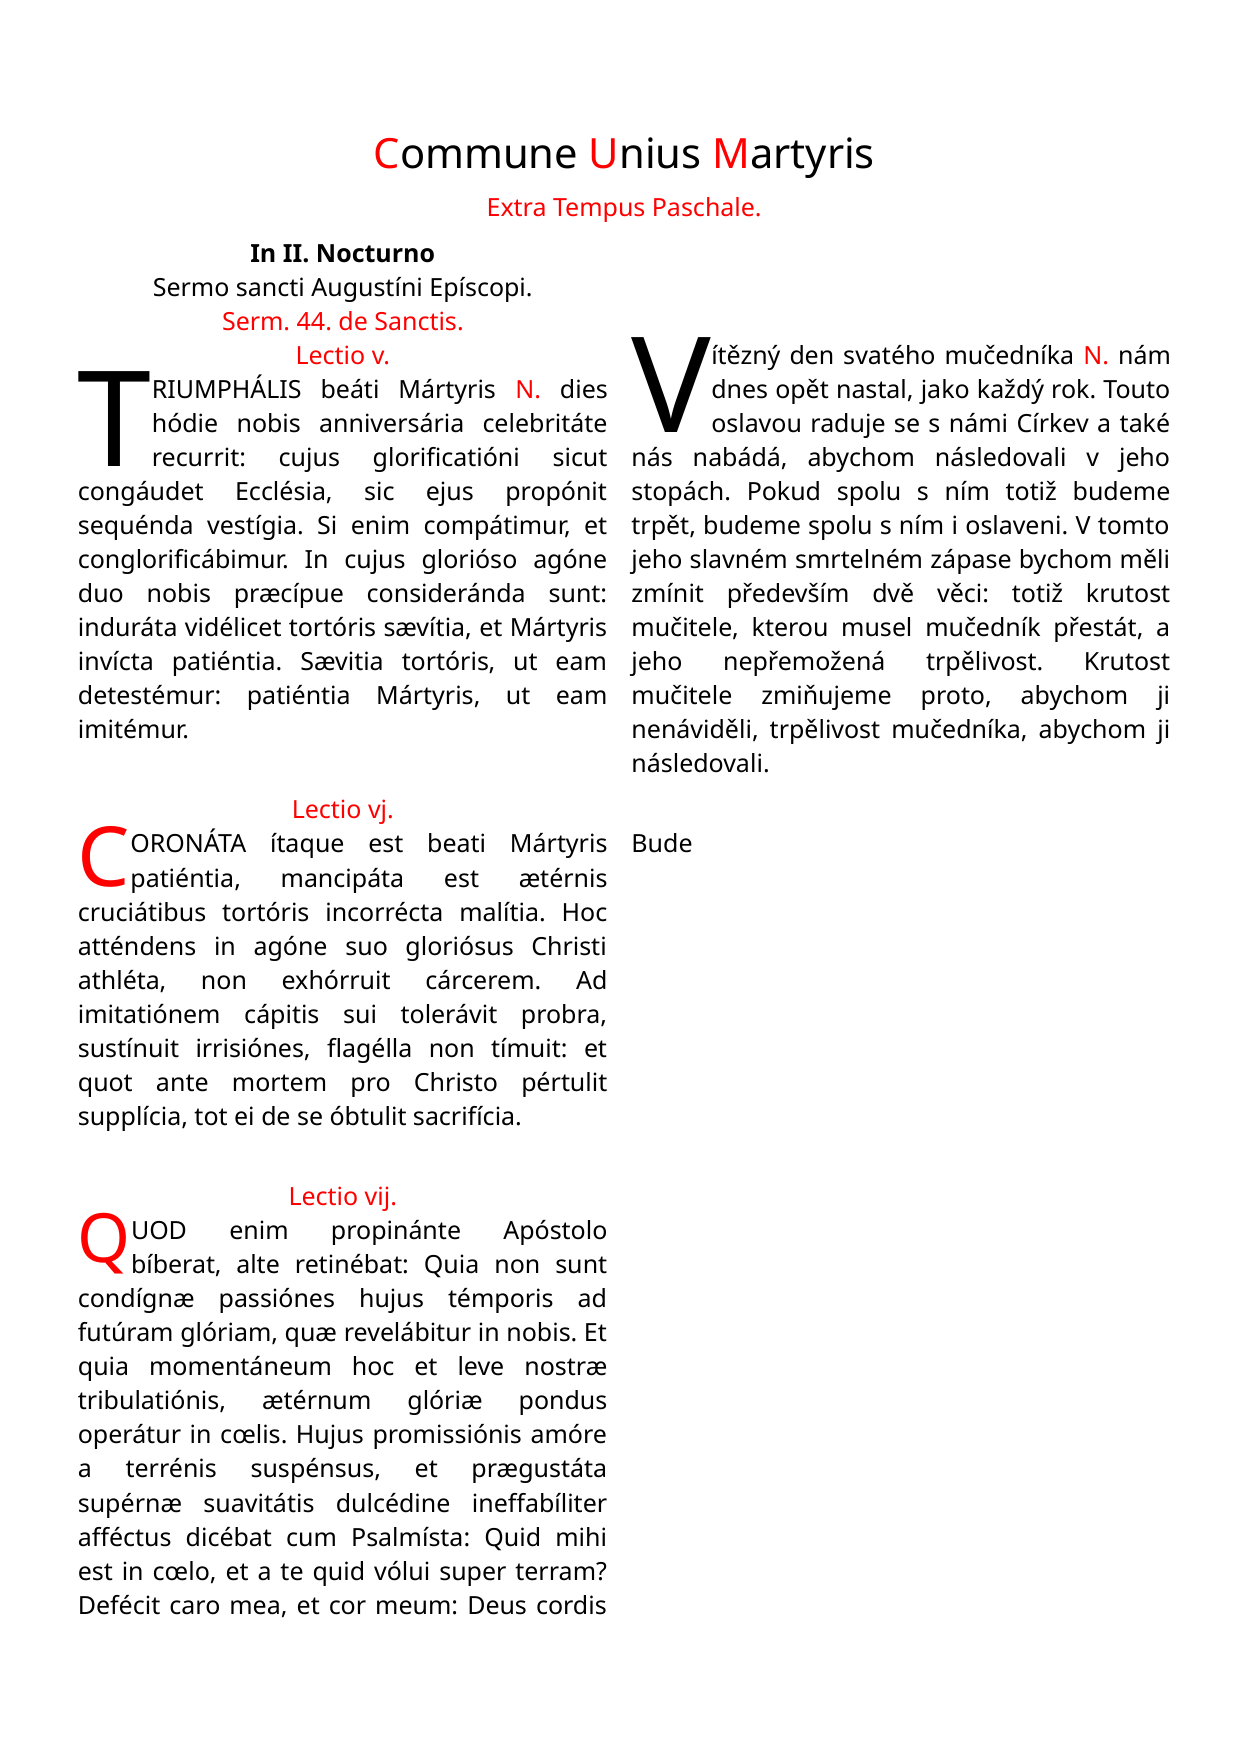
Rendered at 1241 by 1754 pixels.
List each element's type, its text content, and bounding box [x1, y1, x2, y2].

table_cell Lectio vj. CORONÁTA ítaque est beati Mártyris patiéntia, mancipáta est ætérnis cruciátibus tortóris incorrécta malítia. Hoc atténdens in agóne suo gloriósus Christi athléta‚ non exhórruit cárcerem. Ad imitatiónem cápitis sui tolerávit probra, sustínuit irrisiónes, flagélla non tímuit: et quot ante mortem pro Christo pértulit supplícia, tot ei de se óbtulit sacrifícia. [66, 786, 619, 1173]
table_cell Bude [619, 786, 1182, 1173]
table_cell Lectio vij. QUOD enim propinánte Apóstolo bíberat‚ alte retinébat: Quia non sunt condígnæ passiónes hujus témporis ad futúram glóriam, quæ revelábitur in nobis. Et quia momentáneum hoc et leve nostræ tribulatiónis, ætérnum glóriæ pondus operátur in cœlis. Hujus promissiónis amóre a terrénis suspénsus, et prægustáta supérnæ suavitátis dulcédine ineffabíliter afféctus dicébat cum Psalmísta: Quid mihi est in cœlo, et a te quid vólui super terram? Defécit caro mea, et cor meum: Deus cordis [66, 1173, 619, 1627]
table_cell [619, 1173, 1182, 1627]
table_cell Commune Unius Martyris Extra Tempus Paschale. [66, 118, 1182, 229]
table_cell Vítězný den svatého mučedníka N. nám dnes opět nastal, jako každý rok. Touto oslavou raduje se s námi Církev a také nás nabádá, abychom následovali v jeho stopách. Pokud spolu s ním totiž budeme trpět, budeme spolu s ním i oslaveni. V tomto jeho slavném smrtelném zápase bychom měli zmínit především dvě věci: totiž krutost mučitele, kterou musel mučedník přestát, a jeho nepřemožená trpělivost. Krutost mučitele zmiňujeme proto, abychom ji nenáviděli, trpělivost mučedníka, abychom ji následovali. [619, 229, 1182, 786]
table_cell In II. Nocturno Sermo sancti Augustíni Epíscopi. Serm. 44. de Sanctis. Lectio v. TRIUMPHÁLIS beáti Mártyris N. dies hódie nobis anniversária celebritáte recurrit: cujus glorificatióni sicut congáudet Ecclésia, sic ejus propónit sequénda vestígia. Si enim compátimur, et conglorificábimur. In cujus glorióso agóne duo nobis præcípue consideránda sunt: induráta vidélicet tortóris sævítia, et Mártyris invícta patiéntia. Sævitia tortóris‚ ut eam detestémur: patiéntia Mártyris, ut eam imitémur. [66, 229, 619, 786]
